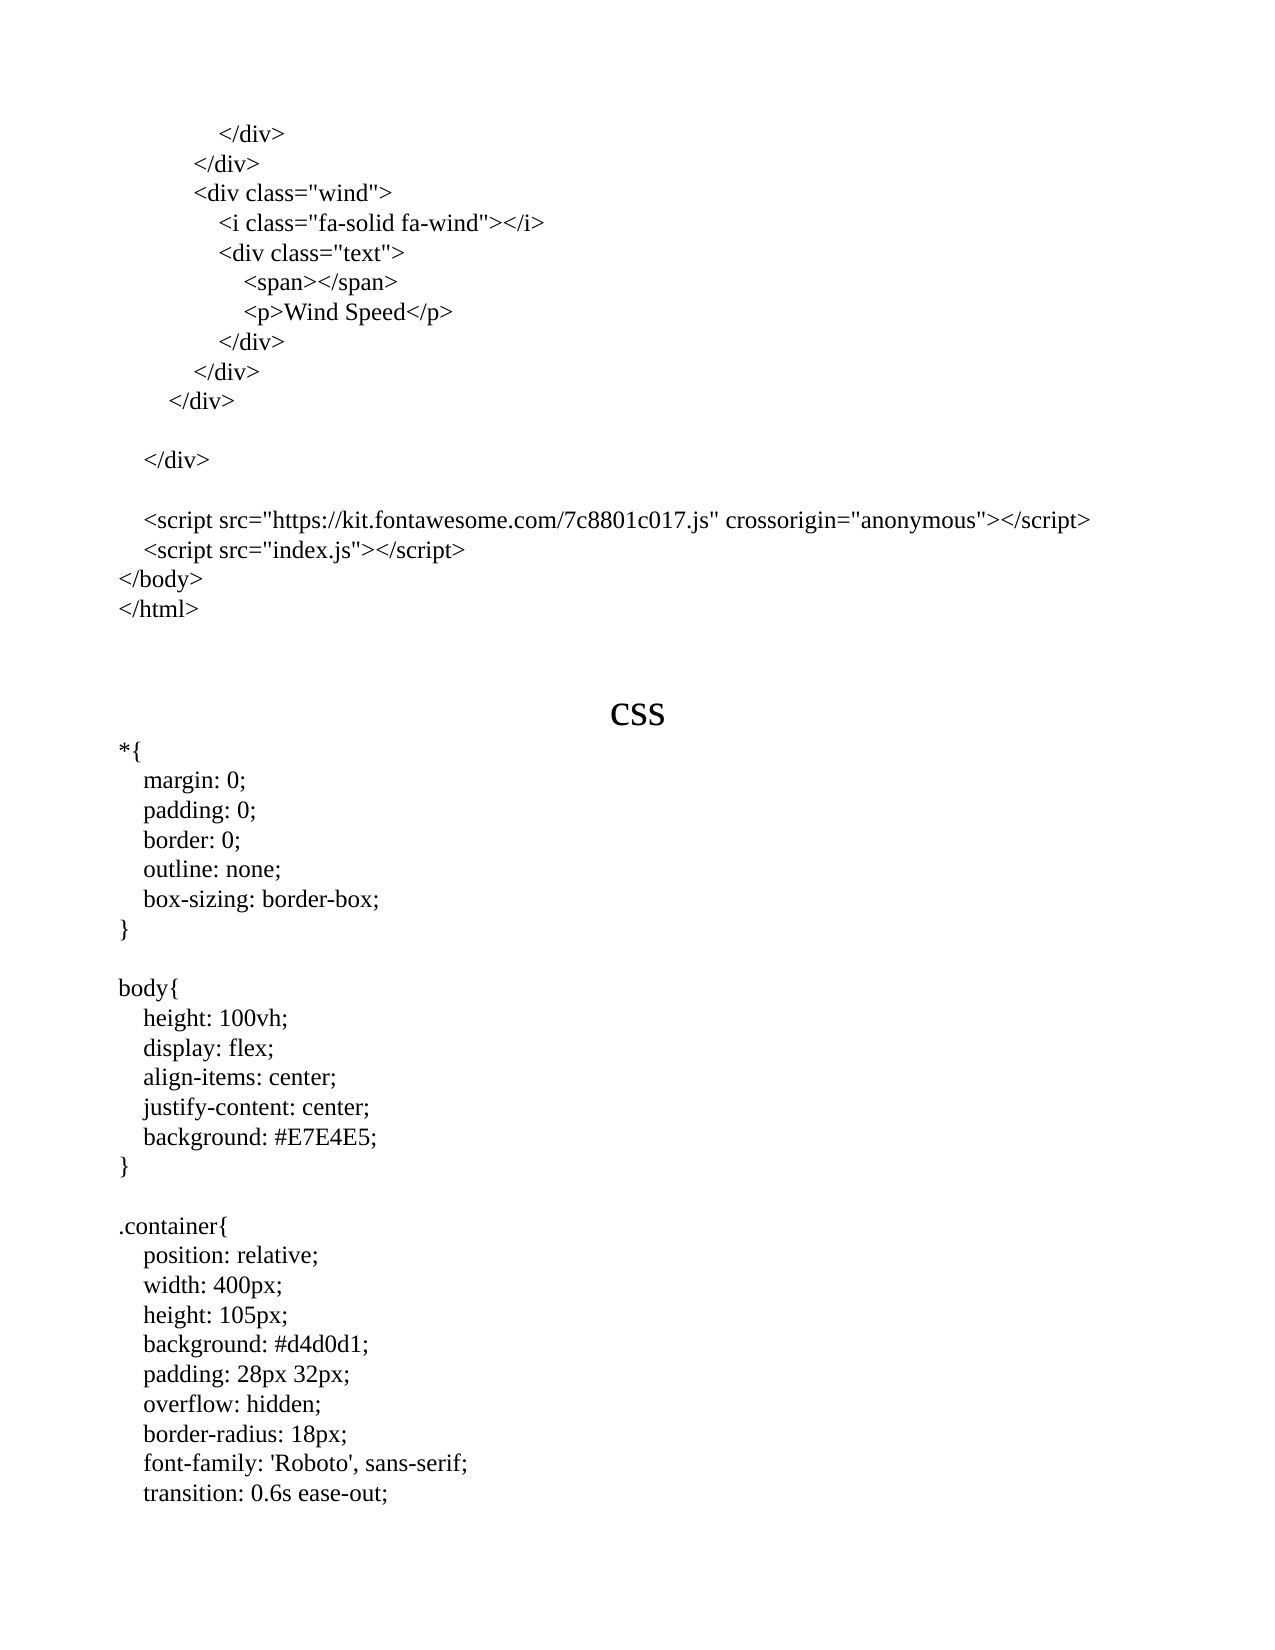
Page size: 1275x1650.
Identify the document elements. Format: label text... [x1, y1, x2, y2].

text *{ [118, 735, 1157, 764]
text </html> [118, 593, 1157, 623]
text <div class="wind"> [118, 177, 1157, 207]
text </div> [118, 356, 1157, 385]
text padding: 0; [118, 794, 1157, 824]
text </div> [118, 445, 1157, 474]
text </body> [118, 563, 1157, 593]
text justify-content: center; [118, 1091, 1157, 1121]
text <span></span> [118, 267, 1157, 296]
text padding: 28px 32px; [118, 1358, 1157, 1388]
text <div class="text"> [118, 237, 1157, 267]
text position: relative; [118, 1239, 1157, 1269]
text align-items: center; [118, 1061, 1157, 1091]
text } [118, 1151, 1157, 1180]
text font-family: 'Roboto', sans-serif; [118, 1447, 1157, 1477]
text background: #E7E4E5; [118, 1121, 1157, 1151]
text margin: 0; [118, 764, 1157, 794]
text <script src="https://kit.fontawesome.com/7c8801c017.js" crossorigin="anonymous"></script> [118, 504, 1157, 534]
text </div> [118, 148, 1157, 177]
text .container{ [118, 1210, 1157, 1239]
text </div> [118, 118, 1157, 148]
text css [118, 682, 1157, 735]
text body{ [118, 972, 1157, 1002]
text height: 105px; [118, 1299, 1157, 1329]
text overflow: hidden; [118, 1388, 1157, 1418]
text background: #d4d0d1; [118, 1329, 1157, 1358]
text </div> [118, 326, 1157, 356]
text <script src="index.js"></script> [118, 534, 1157, 563]
text <i class="fa-solid fa-wind"></i> [118, 207, 1157, 237]
text width: 400px; [118, 1269, 1157, 1299]
text border: 0; [118, 824, 1157, 854]
text </div> [118, 385, 1157, 415]
text display: flex; [118, 1032, 1157, 1061]
text box-sizing: border-box; [118, 883, 1157, 913]
text } [118, 913, 1157, 943]
text outline: none; [118, 854, 1157, 883]
text height: 100vh; [118, 1002, 1157, 1032]
text transition: 0.6s ease-out; [118, 1477, 1157, 1507]
text <p>Wind Speed</p> [118, 296, 1157, 326]
text border-radius: 18px; [118, 1418, 1157, 1447]
